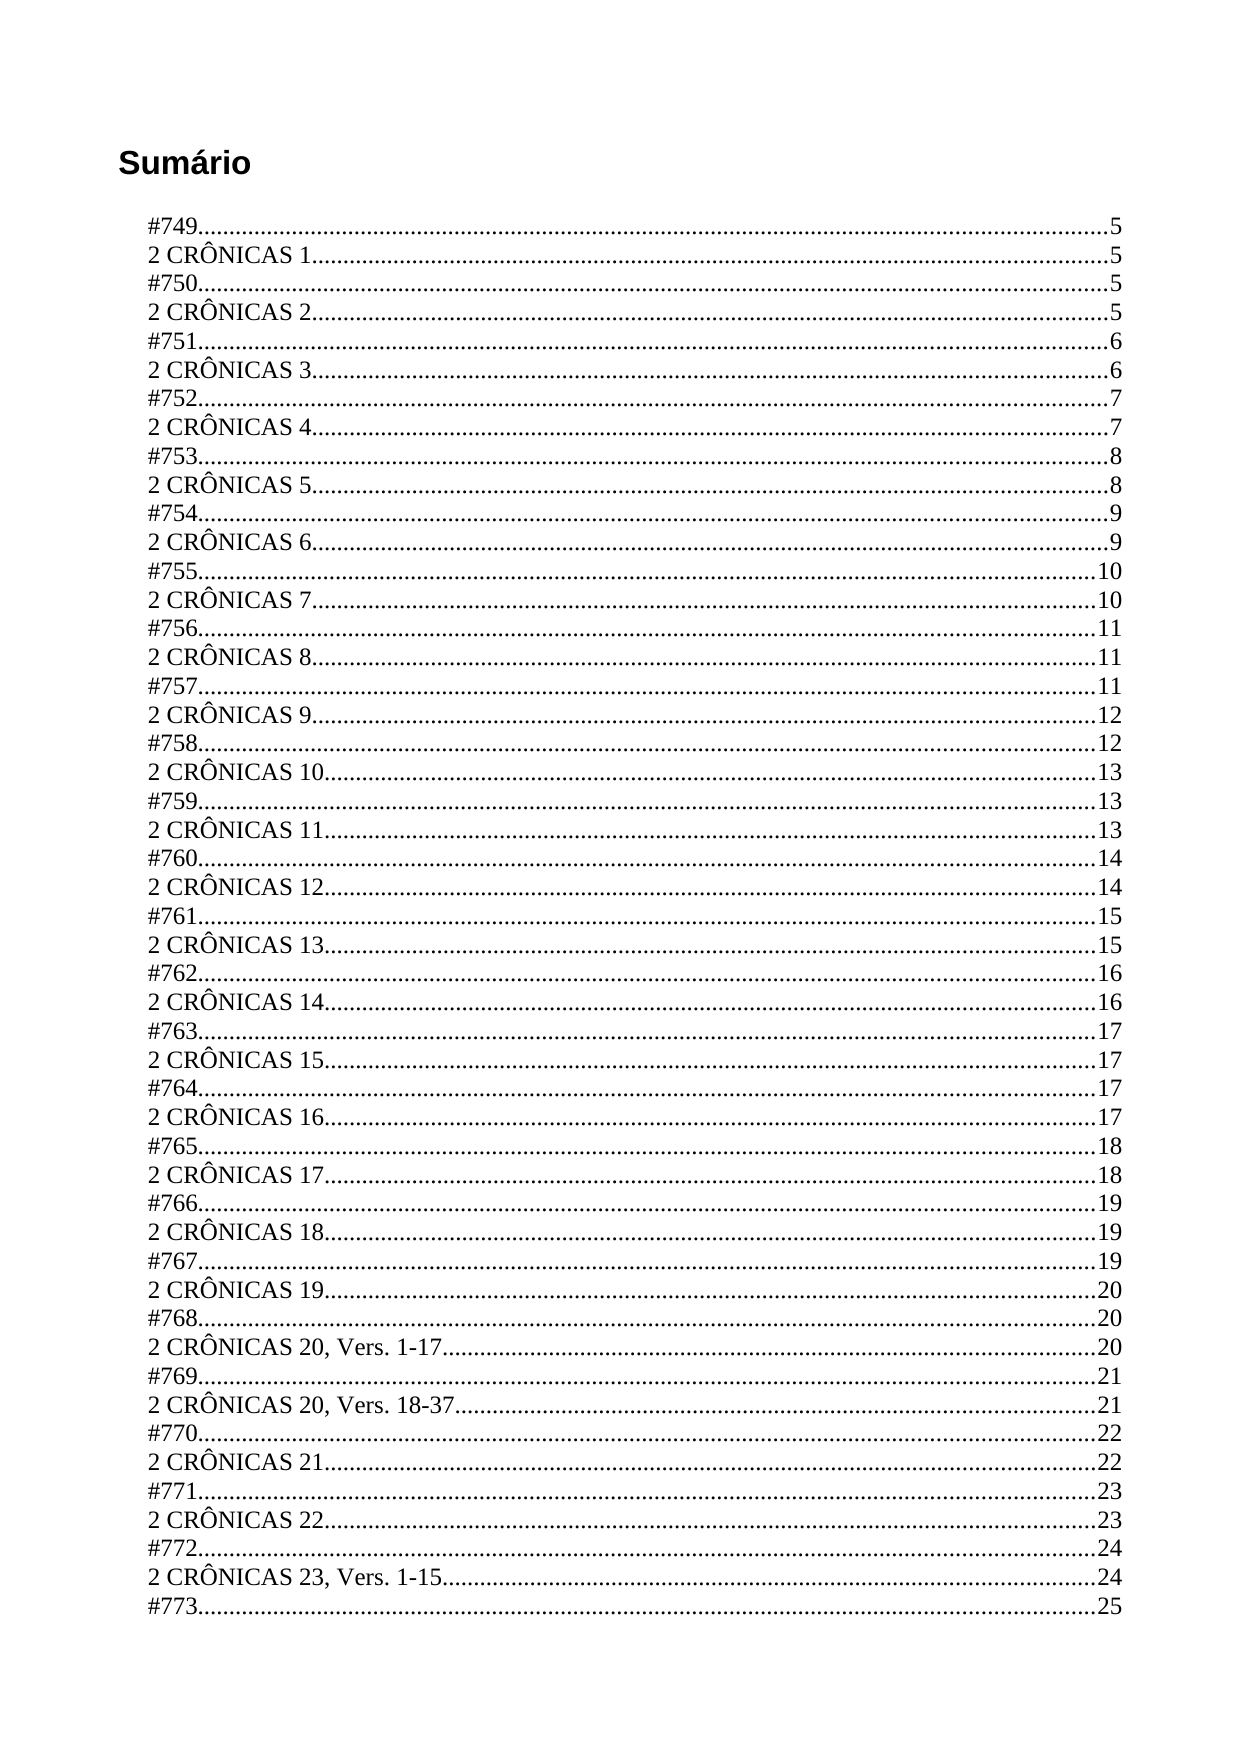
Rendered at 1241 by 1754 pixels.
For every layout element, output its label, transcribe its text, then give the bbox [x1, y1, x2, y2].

text #764 17 [148, 1073, 1122, 1102]
text #752 7 [148, 383, 1122, 412]
text #754 9 [148, 498, 1122, 527]
text 2 CRÔNICAS 10 13 [148, 757, 1122, 786]
text 2 CRÔNICAS 5 8 [148, 470, 1122, 498]
text #769 21 [148, 1361, 1122, 1390]
text 2 CRÔNICAS 20, Vers. 1-17 20 [148, 1332, 1122, 1361]
text #772 24 [148, 1533, 1122, 1562]
text 2 CRÔNICAS 8 11 [148, 642, 1122, 671]
subtitle Sumário [118, 143, 1122, 182]
text 2 CRÔNICAS 23, Vers. 1-15 24 [148, 1562, 1122, 1591]
text #768 20 [148, 1303, 1122, 1332]
text #767 19 [148, 1246, 1122, 1275]
text #751 6 [148, 326, 1122, 355]
text 2 CRÔNICAS 16 17 [148, 1102, 1122, 1131]
text #755 10 [148, 556, 1122, 585]
text #766 19 [148, 1188, 1122, 1217]
text #771 23 [148, 1476, 1122, 1505]
text 2 CRÔNICAS 3 6 [148, 355, 1122, 383]
text 2 CRÔNICAS 21 22 [148, 1447, 1122, 1476]
text 2 CRÔNICAS 20, Vers. 18-37 21 [148, 1390, 1122, 1418]
text #758 12 [148, 728, 1122, 757]
text 2 CRÔNICAS 2 5 [148, 297, 1122, 326]
text 2 CRÔNICAS 19 20 [148, 1275, 1122, 1303]
text #759 13 [148, 786, 1122, 815]
text 2 CRÔNICAS 22 23 [148, 1505, 1122, 1533]
text 2 CRÔNICAS 12 14 [148, 872, 1122, 901]
text 2 CRÔNICAS 15 17 [148, 1045, 1122, 1073]
text #761 15 [148, 901, 1122, 930]
text 2 CRÔNICAS 11 13 [148, 815, 1122, 843]
text 2 CRÔNICAS 4 7 [148, 412, 1122, 441]
text #770 22 [148, 1418, 1122, 1447]
text #757 11 [148, 671, 1122, 700]
text #760 14 [148, 843, 1122, 872]
text 2 CRÔNICAS 9 12 [148, 700, 1122, 728]
text 2 CRÔNICAS 17 18 [148, 1160, 1122, 1188]
text 2 CRÔNICAS 7 10 [148, 585, 1122, 613]
text #756 11 [148, 613, 1122, 642]
text 2 CRÔNICAS 13 15 [148, 930, 1122, 958]
text #750 5 [148, 268, 1122, 297]
text #762 16 [148, 958, 1122, 987]
text 2 CRÔNICAS 1 5 [148, 240, 1122, 268]
text #773 25 [148, 1591, 1122, 1620]
text #763 17 [148, 1016, 1122, 1045]
text #753 8 [148, 441, 1122, 470]
text 2 CRÔNICAS 18 19 [148, 1217, 1122, 1246]
text #749 5 [148, 211, 1122, 240]
text 2 CRÔNICAS 14 16 [148, 987, 1122, 1016]
text #765 18 [148, 1131, 1122, 1160]
text 2 CRÔNICAS 6 9 [148, 527, 1122, 556]
